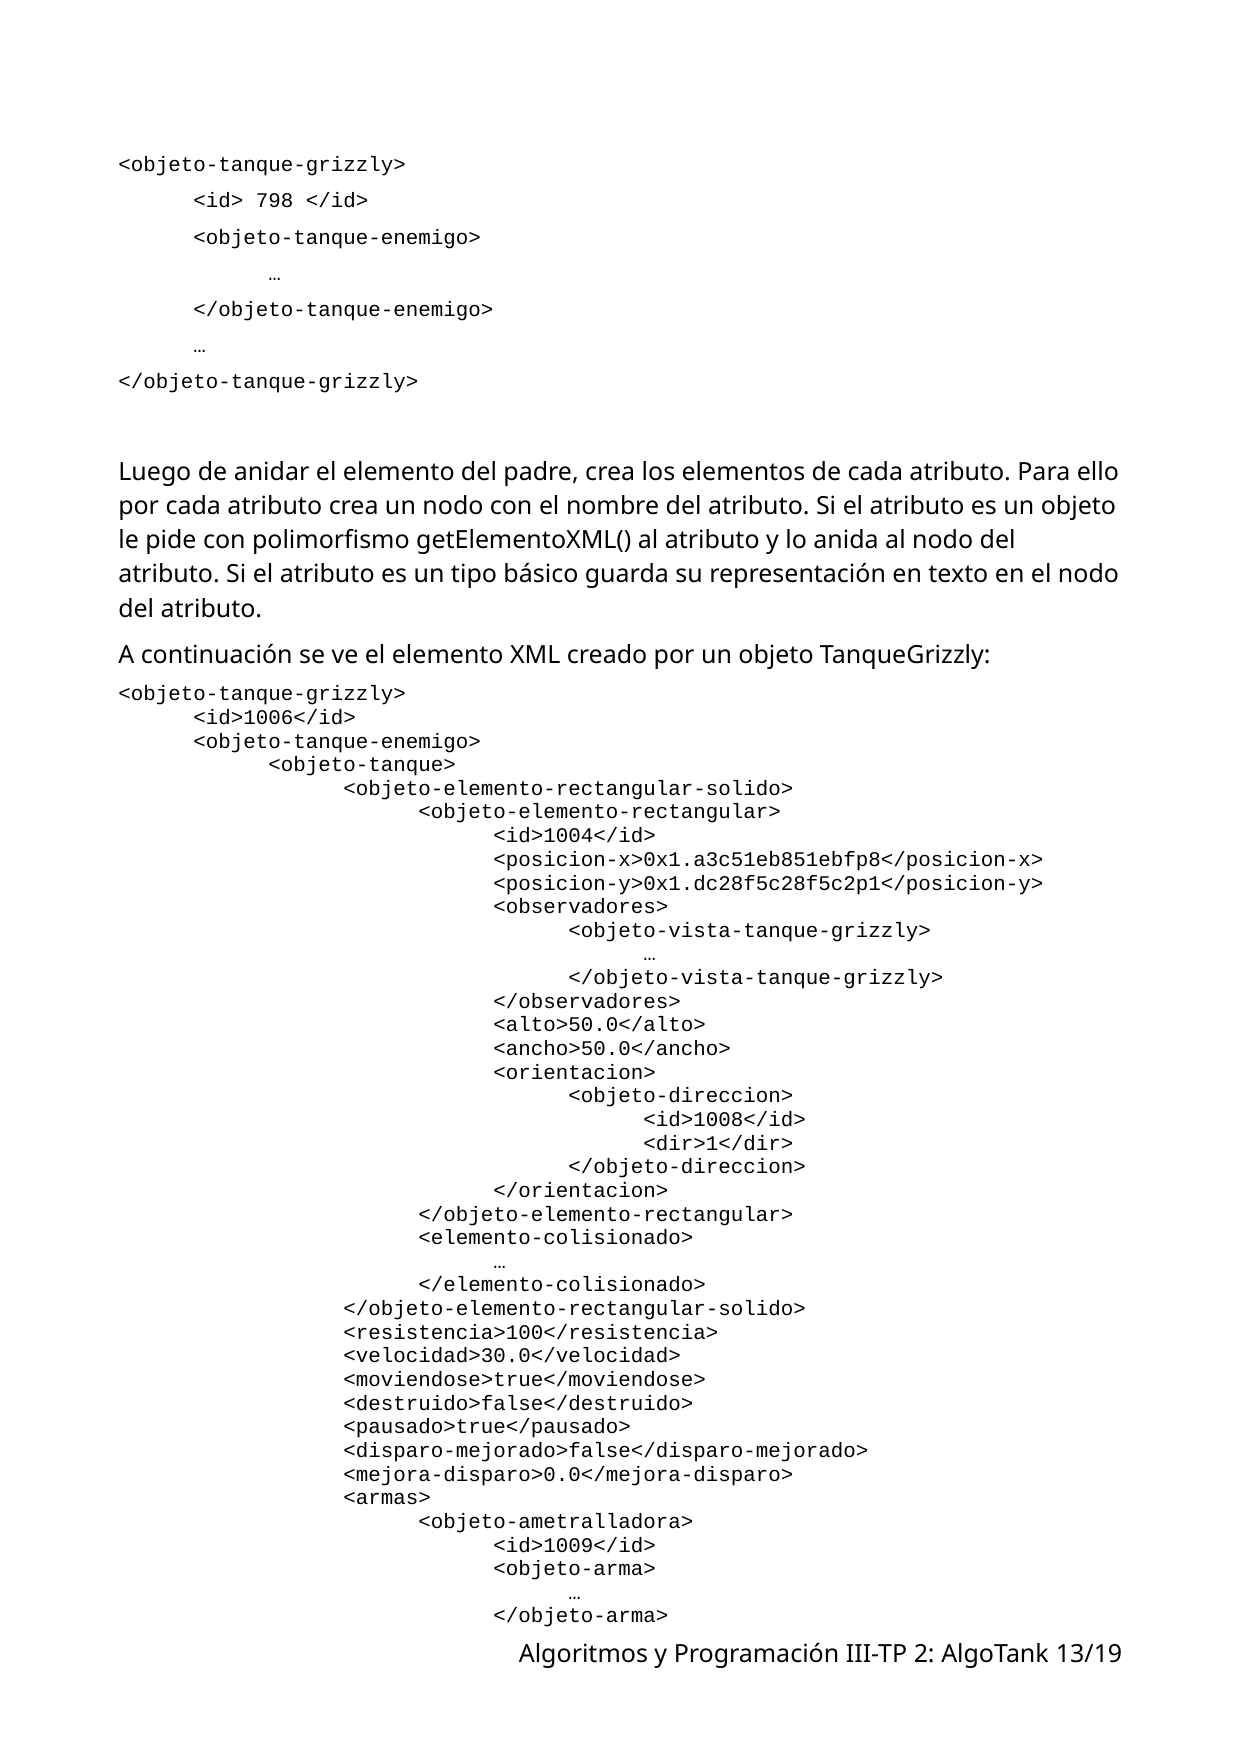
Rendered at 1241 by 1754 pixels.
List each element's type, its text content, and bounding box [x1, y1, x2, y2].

text </orientacion> [418, 1180, 1122, 1203]
text <moviendose>true</moviendose> [268, 1369, 1122, 1393]
text … [118, 263, 1122, 286]
text <id>1006</id> [118, 707, 1122, 731]
text … [493, 943, 1122, 967]
text <objeto-direccion> [493, 1085, 1122, 1109]
text <armas> [268, 1487, 1122, 1511]
text <mejora-disparo>0.0</mejora-disparo> [268, 1464, 1122, 1487]
text <objeto-tanque> [193, 754, 1122, 778]
text <orientacion> [418, 1062, 1122, 1085]
text <objeto-tanque-enemigo> [118, 731, 1122, 754]
text <objeto-arma> [418, 1558, 1122, 1582]
text </objeto-arma> [418, 1606, 1122, 1629]
text </objeto-tanque-enemigo> [118, 299, 1122, 323]
text <objeto-tanque-grizzly> [118, 154, 1122, 178]
text <posicion-y>0x1.dc28f5c28f5c2p1</posicion-y> [493, 872, 1122, 896]
text <id>1009</id> [418, 1534, 1122, 1558]
text … [118, 335, 1122, 359]
text <alto>50.0</alto> [418, 1014, 1122, 1038]
text Luego de anidar el elemento del padre, crea los elementos de cada atributo. Para ello por cada atributo crea un nodo con el nombre del atributo. Si el atributo es un objeto le pide con polimorfismo getElementoXML() al atributo y lo anida al nodo del atributo. Si el atributo es un tipo básico guarda su representación en texto en el nodo del atributo. [118, 454, 1122, 624]
text <destruido>false</destruido> [268, 1393, 1122, 1416]
text <objeto-tanque-grizzly> [118, 683, 1122, 707]
text <objeto-ametralladora> [343, 1511, 1122, 1534]
text </objeto-elemento-rectangular> [418, 1203, 1122, 1227]
text … [118, 1582, 1122, 1606]
text <id>1004</id> [418, 825, 1122, 849]
text <objeto-vista-tanque-grizzly> [493, 920, 1122, 943]
text <pausado>true</pausado> [268, 1416, 1122, 1440]
text </objeto-elemento-rectangular-solido> [268, 1298, 1122, 1322]
text <velocidad>30.0</velocidad> [268, 1345, 1122, 1369]
text <id>1008</id> [568, 1109, 1122, 1133]
text <resistencia>100</resistencia> [268, 1322, 1122, 1345]
text <objeto-tanque-enemigo> [118, 227, 1122, 250]
text <dir>1</dir> [568, 1133, 1122, 1156]
text </elemento-colisionado> [343, 1274, 1122, 1298]
text … [418, 1251, 1122, 1274]
text </objeto-direccion> [493, 1156, 1122, 1180]
text <posicion-x>0x1.a3c51eb851ebfp8</posicion-x> [418, 849, 1122, 872]
text <observadores> [418, 896, 1122, 920]
text <ancho>50.0</ancho> [418, 1038, 1122, 1062]
text <objeto-elemento-rectangular> [343, 802, 1122, 825]
text </observadores> [418, 991, 1122, 1014]
text <disparo-mejorado>false</disparo-mejorado> [268, 1440, 1122, 1464]
text </objeto-vista-tanque-grizzly> [493, 967, 1122, 991]
text <objeto-elemento-rectangular-solido> [268, 778, 1122, 802]
text </objeto-tanque-grizzly> [118, 371, 1122, 395]
text A continuación se ve el elemento XML creado por un objeto TanqueGrizzly: [118, 637, 1122, 671]
text <elemento-colisionado> [343, 1227, 1122, 1251]
text <id> 798 </id> [118, 191, 1122, 214]
